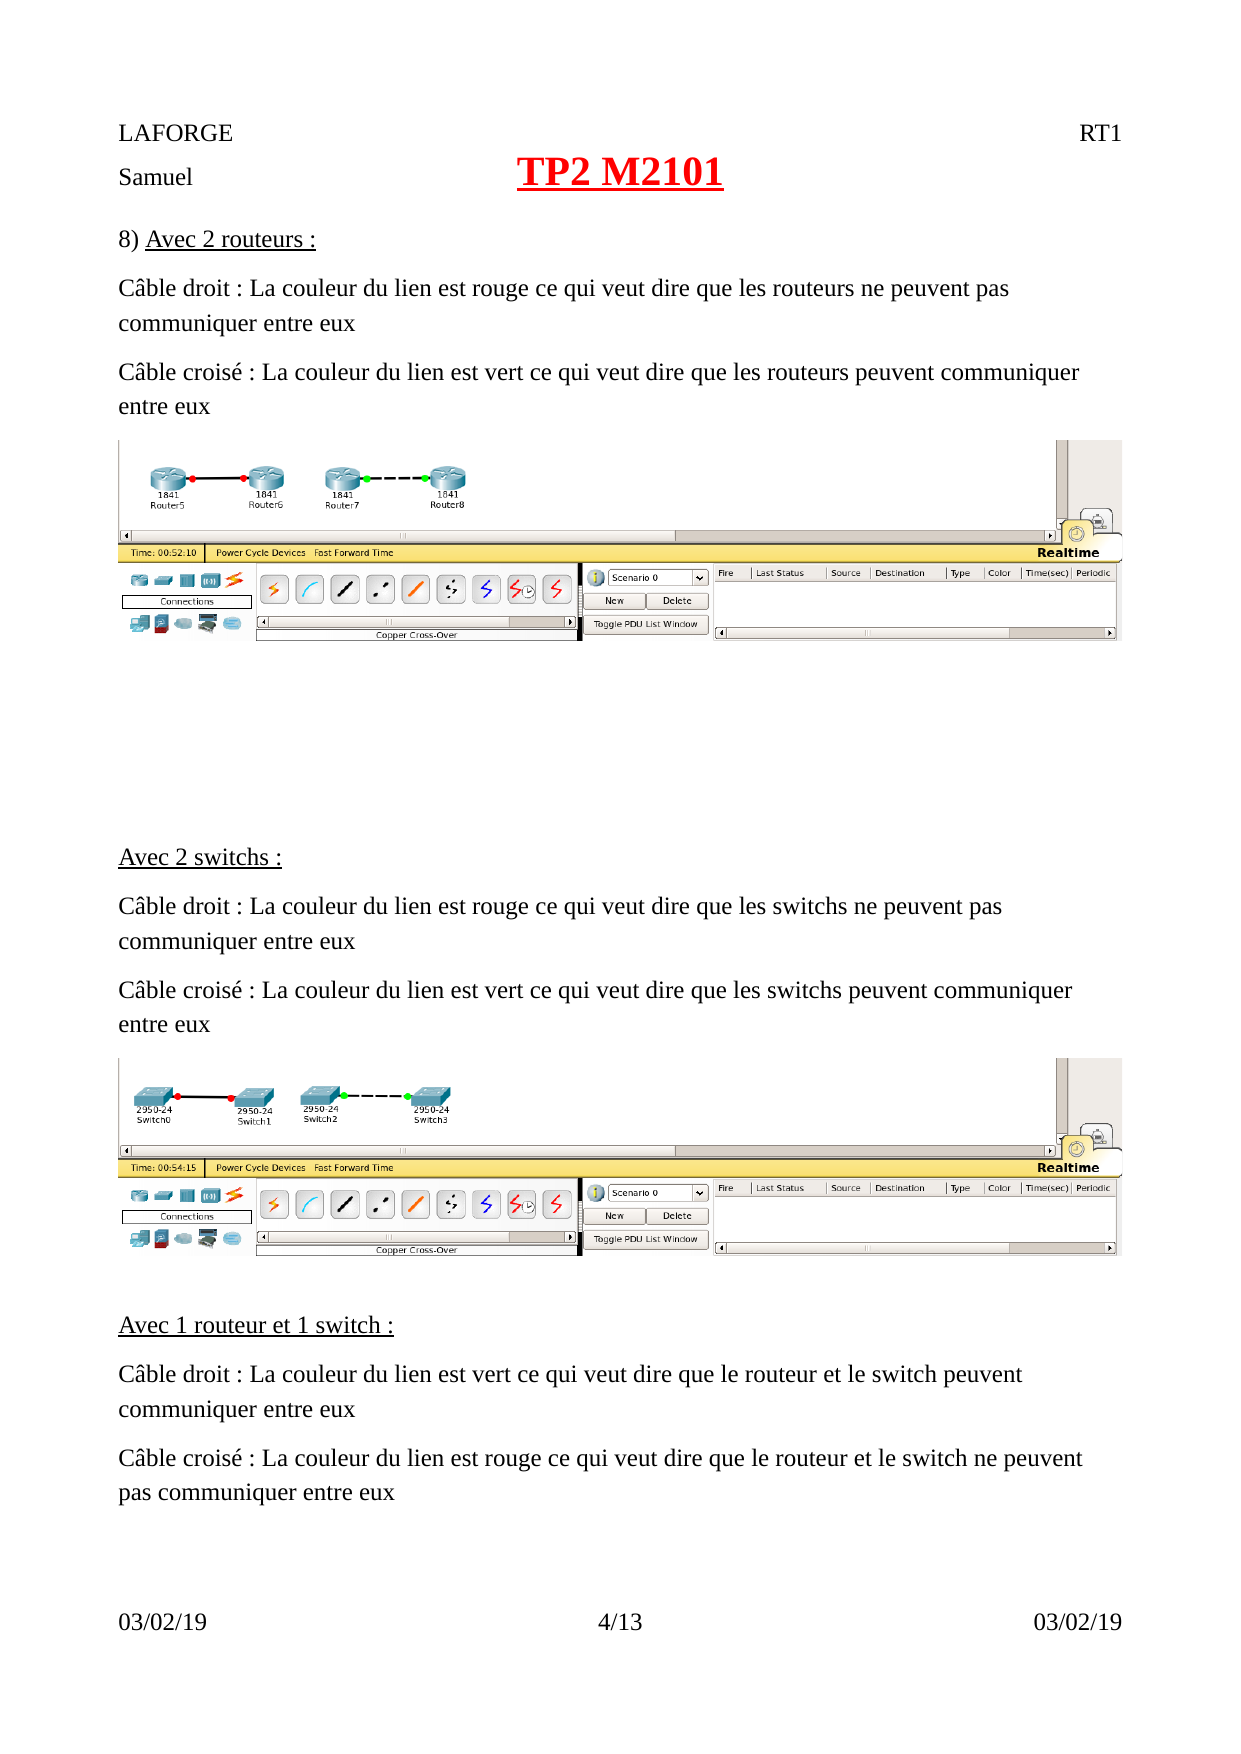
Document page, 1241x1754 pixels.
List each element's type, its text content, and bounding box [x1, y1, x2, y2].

text Câble droit : La couleur du lien est rouge ce qui veut dire que les switchs ne peuvent pas communiquer entre eux [118, 891, 1122, 954]
text Avec 1 routeur et 1 switch : [118, 1310, 1122, 1339]
text 8) Avec 2 routeurs : [118, 224, 1122, 253]
text Avec 2 switchs : [118, 842, 1122, 871]
text Câble droit : La couleur du lien est vert ce qui veut dire que le routeur et le switch peuvent communiquer entre eux [118, 1359, 1122, 1423]
text Câble croisé : La couleur du lien est rouge ce qui veut dire que le routeur et le switch ne peuvent pas communiquer entre eux [118, 1443, 1122, 1506]
text Câble droit : La couleur du lien est rouge ce qui veut dire que les routeurs ne peuvent pas communiquer entre eux [118, 273, 1122, 337]
text Câble croisé : La couleur du lien est vert ce qui veut dire que les routeurs peuvent communiquer entre eux [118, 357, 1122, 420]
text Câble croisé : La couleur du lien est vert ce qui veut dire que les switchs peuvent communiquer entre eux [118, 975, 1122, 1038]
